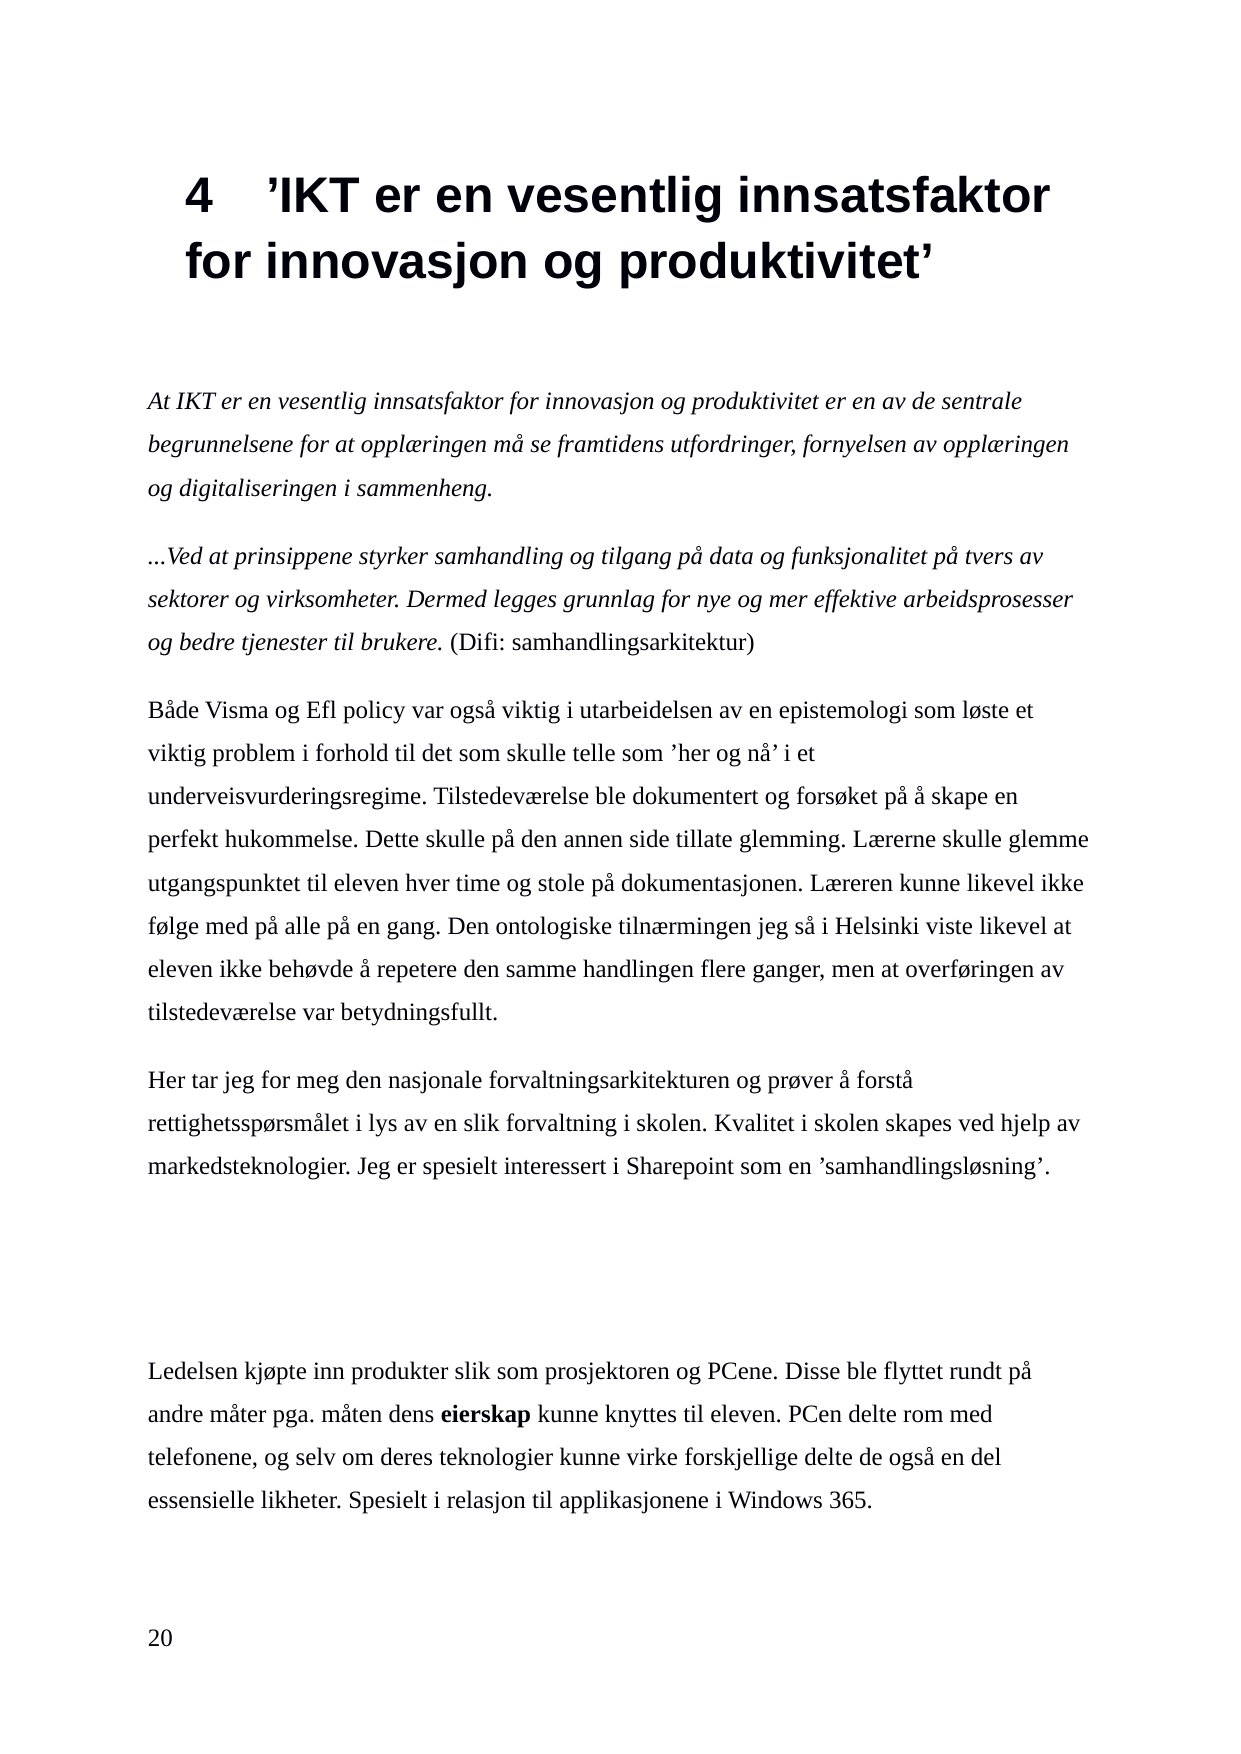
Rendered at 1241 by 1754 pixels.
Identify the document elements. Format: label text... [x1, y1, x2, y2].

text Både Visma og Efl policy var også viktig i utarbeidelsen av en epistemologi som løste et viktig problem i forhold til det som skulle telle som ’her og nå’ i et underveisvurderingsregime. Tilstedeværelse ble dokumentert og forsøket på å skape en perfekt hukommelse. Dette skulle på den annen side tillate glemming. Lærerne skulle glemme utgangspunktet til eleven hver time og stole på dokumentasjonen. Læreren kunne likevel ikke følge med på alle på en gang. Den ontologiske tilnærmingen jeg så i Helsinki viste likevel at eleven ikke behøvde å repetere den samme handlingen flere ganger, men at overføringen av tilstedeværelse var betydningsfullt. [148, 695, 1092, 1026]
subtitle ’IKT er en vesentlig innsatsfaktor for innovasjon og produktivitet’ [185, 165, 1092, 289]
text Her tar jeg for meg den nasjonale forvaltningsarkitekturen og prøver å forstå rettighetsspørsmålet i lys av en slik forvaltning i skolen. Kvalitet i skolen skapes ved hjelp av markedsteknologier. Jeg er spesielt interessert i Sharepoint som en ’samhandlingsløsning’. [148, 1065, 1092, 1180]
text Ledelsen kjøpte inn produkter slik som prosjektoren og PCene. Disse ble flyttet rundt på andre måter pga. måten dens eierskap kunne knyttes til eleven. PCen delte rom med telefonene, og selv om deres teknologier kunne virke forskjellige delte de også en del essensielle likheter. Spesielt i relasjon til applikasjonene i Windows 365. [148, 1356, 1092, 1514]
text At IKT er en vesentlig innsatsfaktor for innovasjon og produktivitet er en av de sentrale begrunnelsene for at opplæringen må se framtidens utfordringer, fornyelsen av opplæringen og digitaliseringen i sammenheng. [148, 386, 1092, 501]
text ...Ved at prinsippene styrker samhandling og tilgang på data og funksjonalitet på tvers av sektorer og virksomheter. Dermed legges grunnlag for nye og mer effektive arbeidsprosesser og bedre tjenester til brukere. (Difi: samhandlingsarkitektur) [148, 541, 1092, 656]
